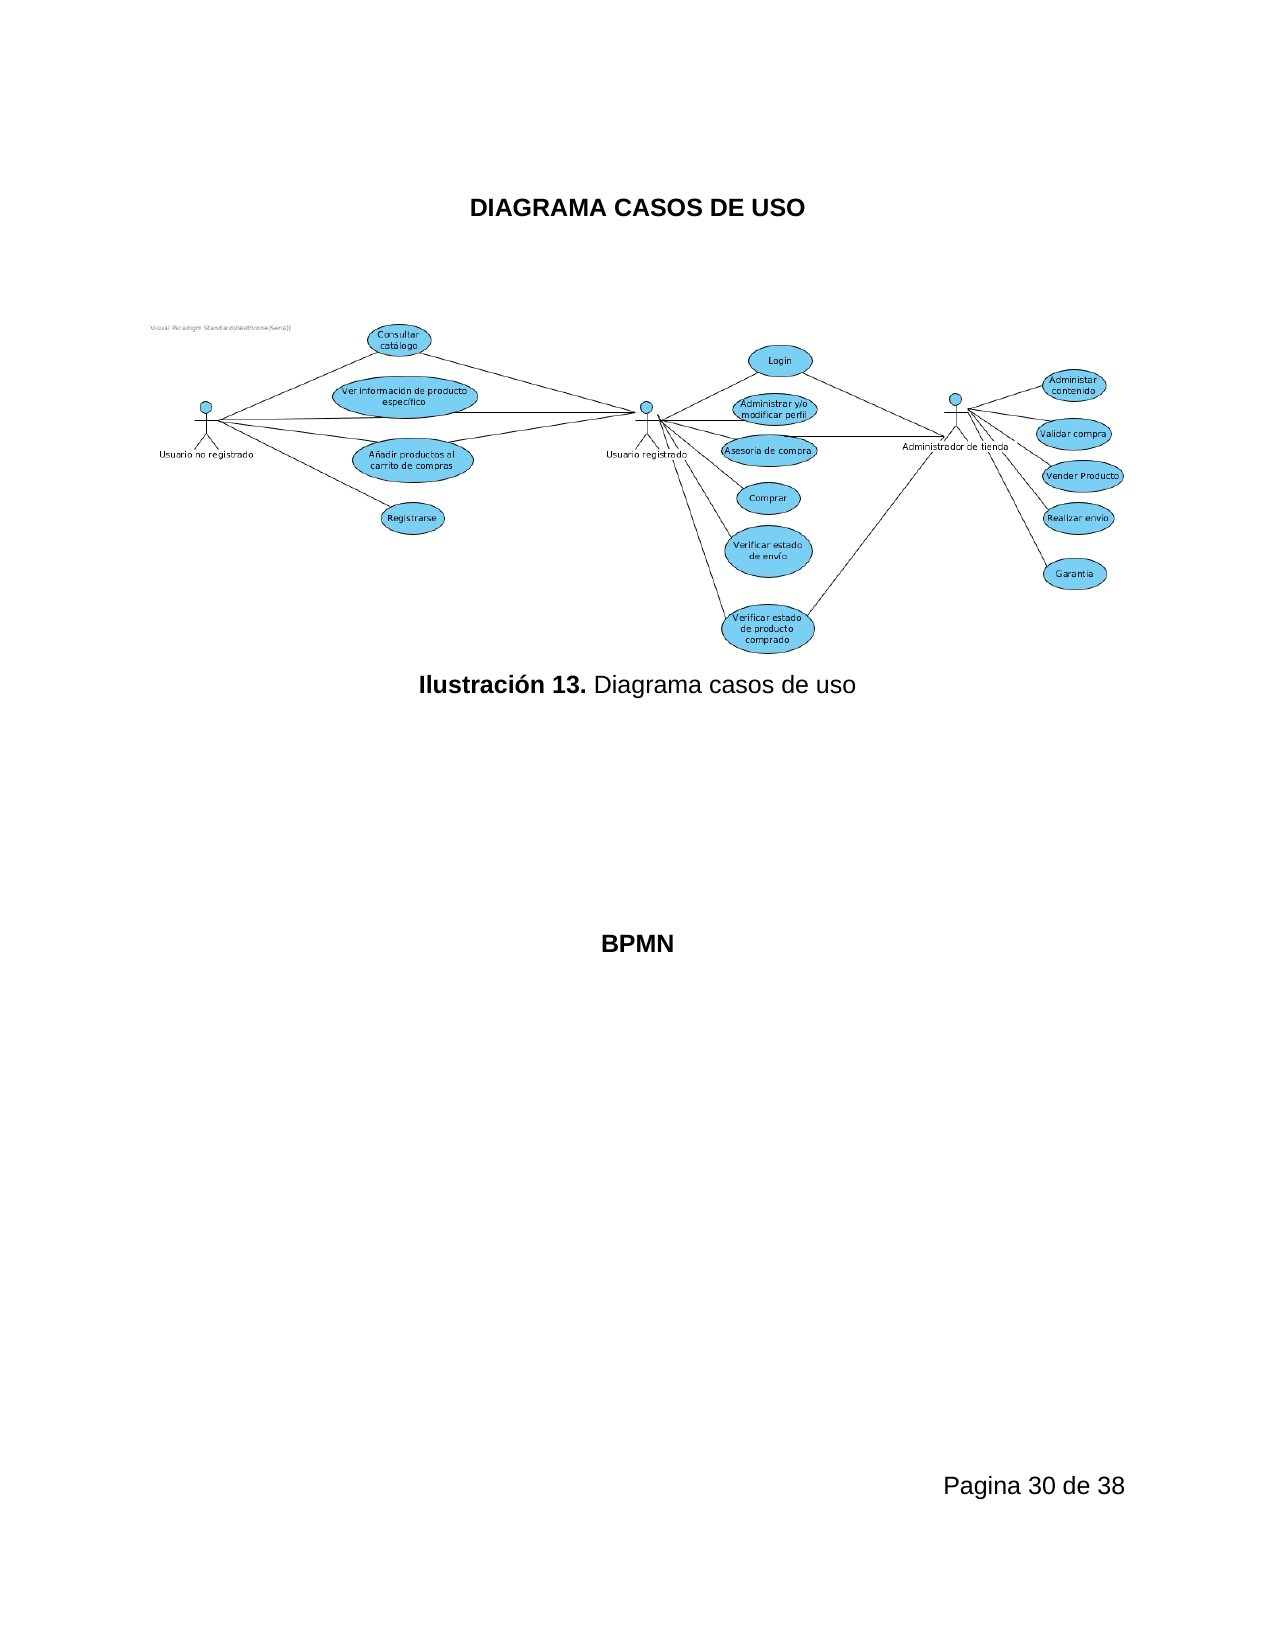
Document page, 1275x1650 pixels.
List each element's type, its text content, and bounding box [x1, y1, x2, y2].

subtitle DIAGRAMA CASOS DE USO [150, 193, 1125, 222]
picture [150, 322, 1125, 656]
subtitle Ilustración 13. Diagrama casos de uso [150, 656, 1125, 699]
subtitle BPMN [150, 929, 1125, 957]
